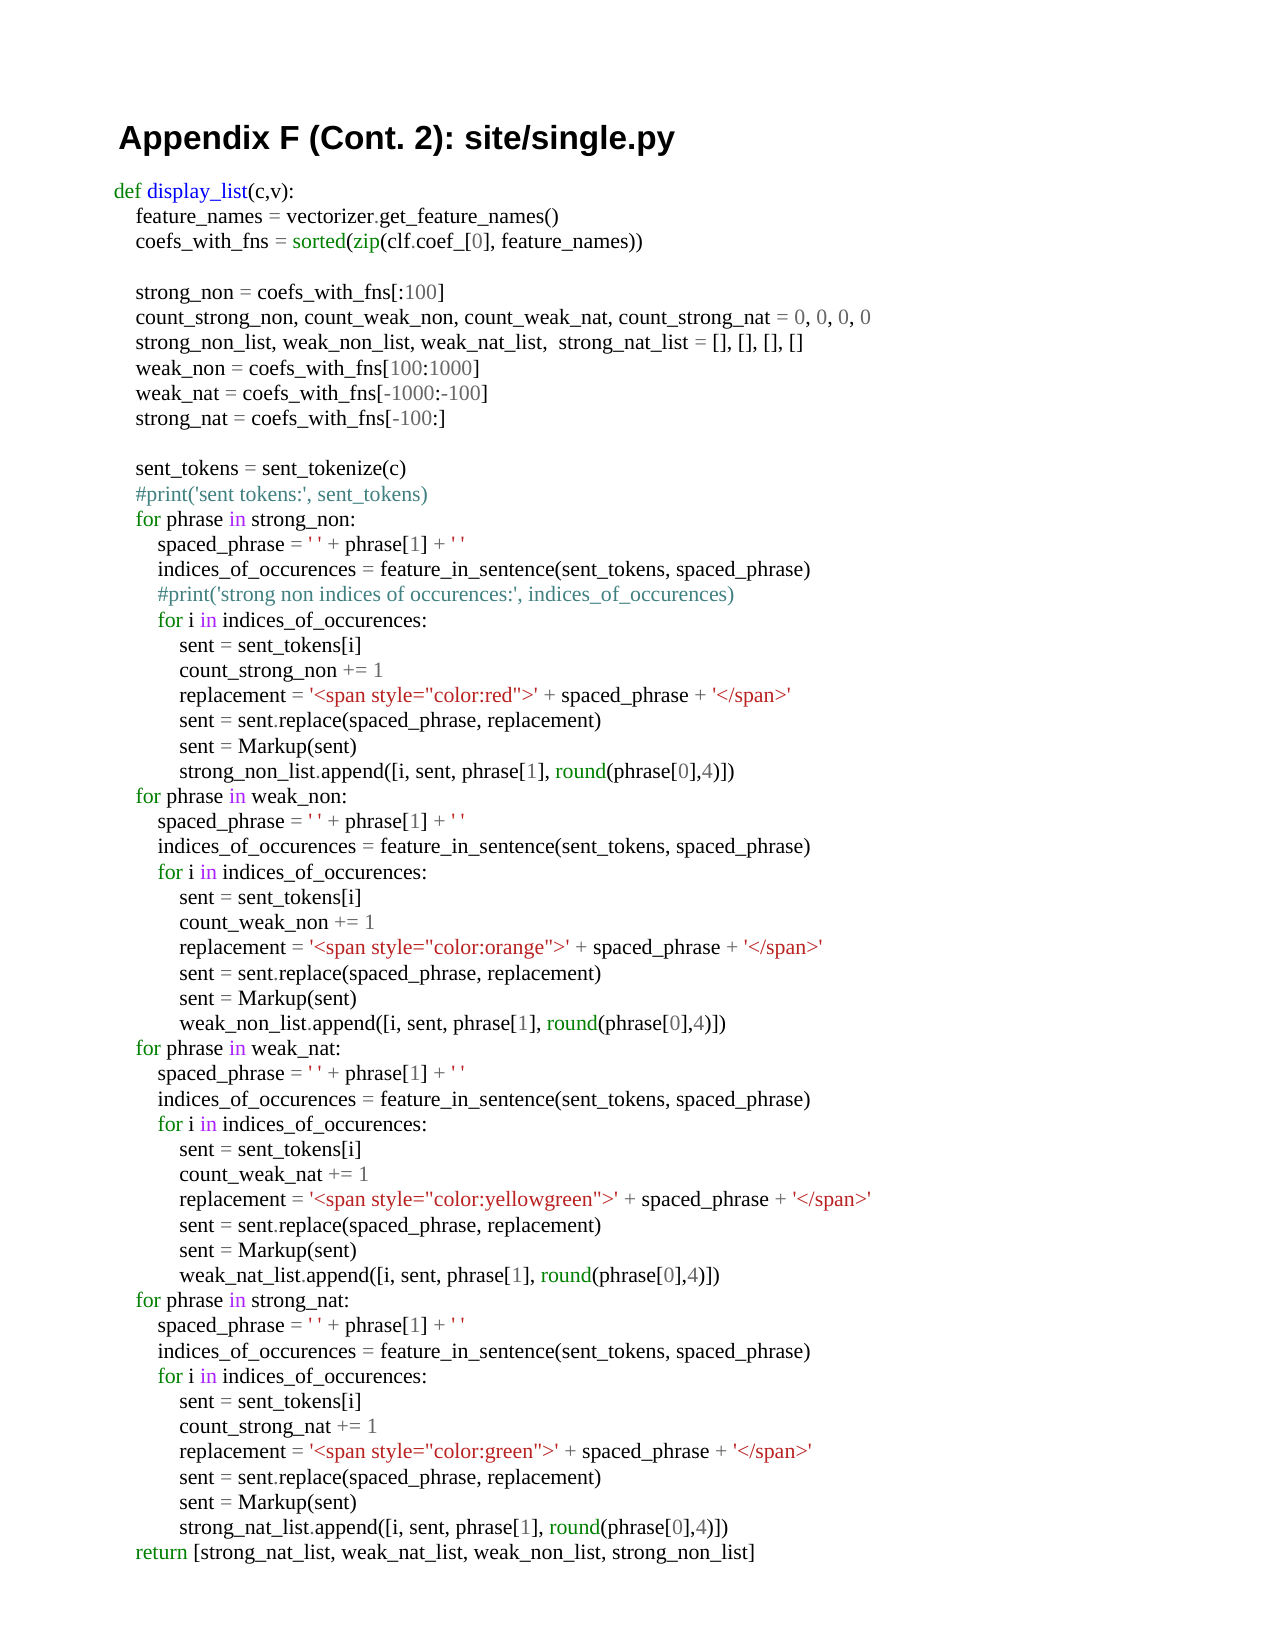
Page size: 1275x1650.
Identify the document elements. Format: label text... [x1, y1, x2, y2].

text Appendix F (Cont. 2): site/single.py [118, 118, 1157, 157]
